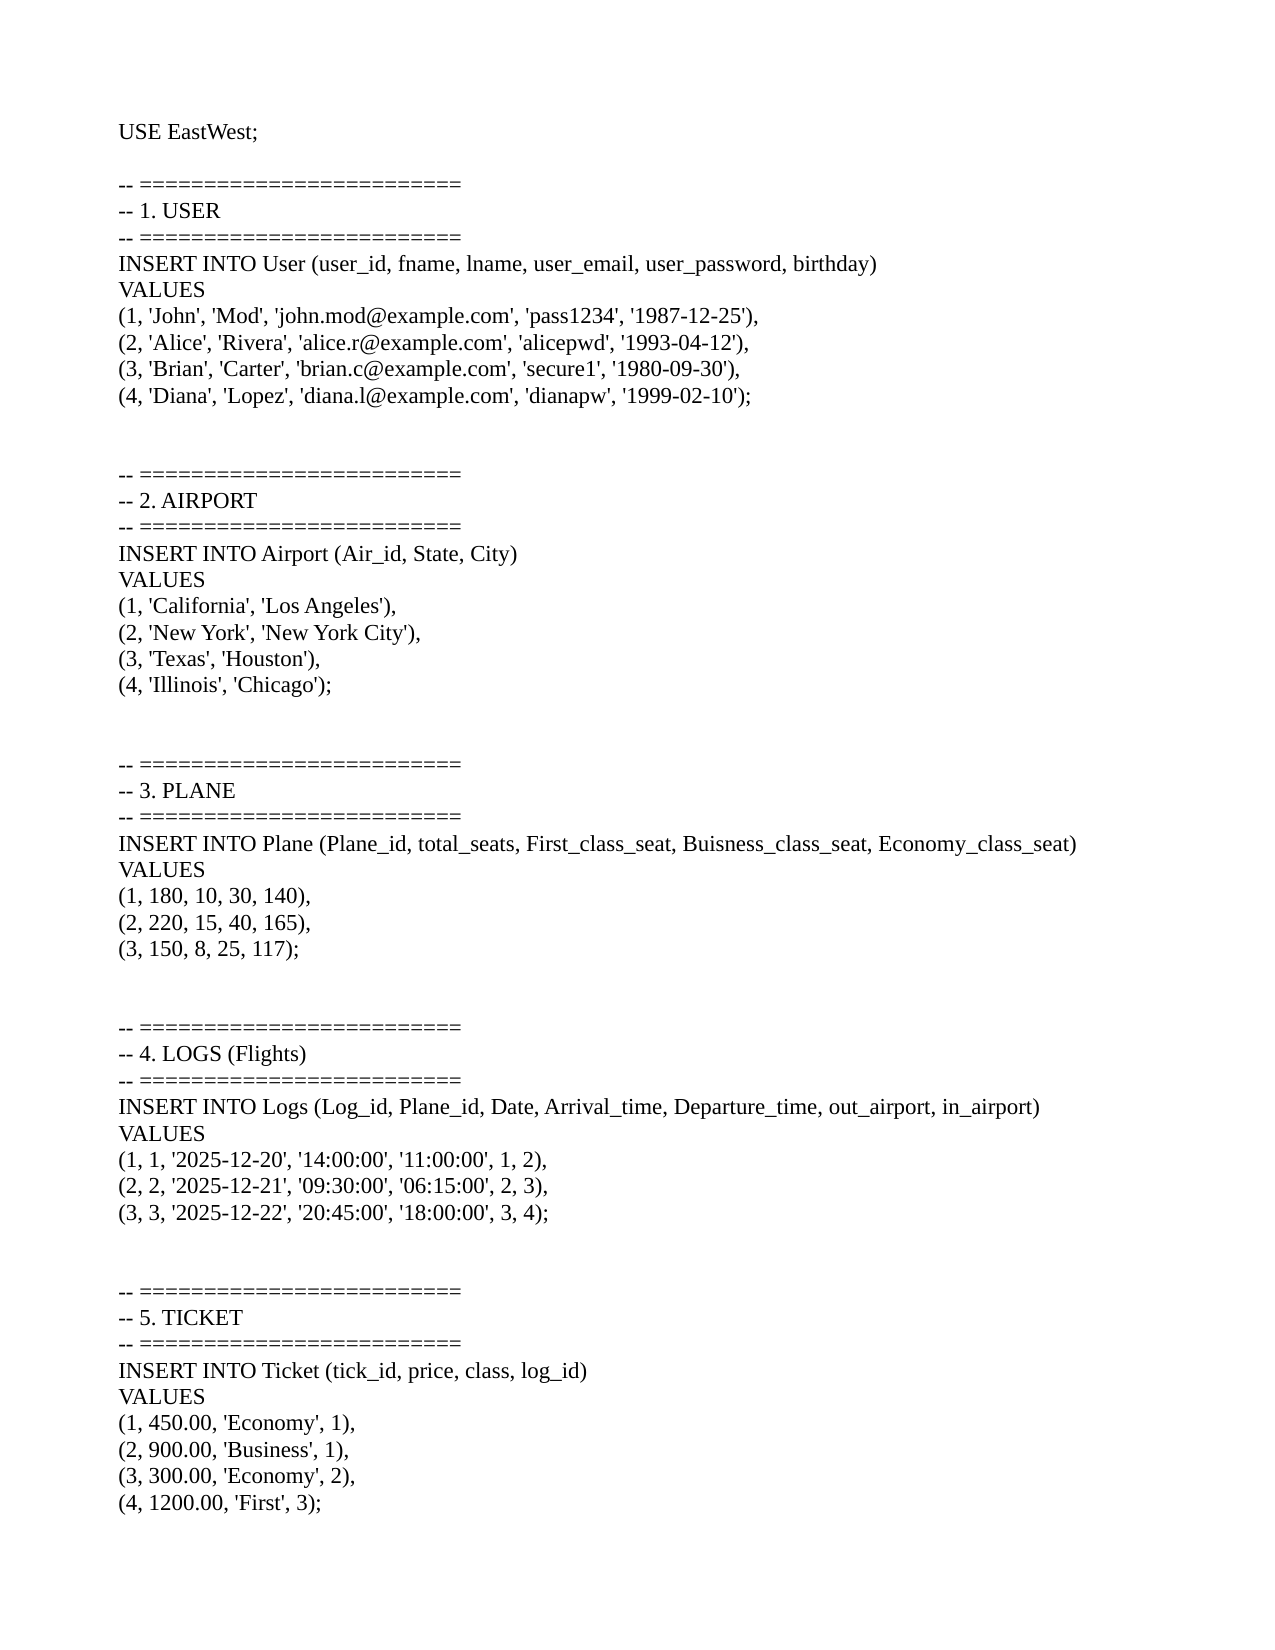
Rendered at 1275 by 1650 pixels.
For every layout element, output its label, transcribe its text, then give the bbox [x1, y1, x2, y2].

text -- ========================= [118, 461, 1157, 487]
text -- 1. USER [118, 197, 1157, 223]
text -- ========================= [118, 803, 1157, 830]
text VALUES [118, 566, 1157, 592]
text (2, 900.00, 'Business', 1), [118, 1436, 1157, 1462]
text (1, 450.00, 'Economy', 1), [118, 1409, 1157, 1436]
text (1, 180, 10, 30, 140), [118, 882, 1157, 909]
text VALUES [118, 1119, 1157, 1146]
text -- ========================= [118, 1278, 1157, 1304]
text INSERT INTO Ticket (tick_id, price, class, log_id) [118, 1357, 1157, 1383]
text VALUES [118, 276, 1157, 303]
text INSERT INTO User (user_id, fname, lname, user_email, user_password, birthday) [118, 250, 1157, 276]
text VALUES [118, 856, 1157, 882]
text -- 4. LOGS (Flights) [118, 1041, 1157, 1067]
text INSERT INTO Airport (Air_id, State, City) [118, 540, 1157, 566]
text INSERT INTO Logs (Log_id, Plane_id, Date, Arrival_time, Departure_time, out_airport, in_airport) [118, 1093, 1157, 1119]
text -- ========================= [118, 751, 1157, 777]
text (3, 300.00, 'Economy', 2), [118, 1462, 1157, 1488]
text (3, 150, 8, 25, 117); [118, 935, 1157, 961]
text -- ========================= [118, 1330, 1157, 1357]
text -- ========================= [118, 171, 1157, 197]
text -- 3. PLANE [118, 777, 1157, 803]
text -- 2. AIRPORT [118, 487, 1157, 513]
text -- ========================= [118, 1067, 1157, 1093]
text -- ========================= [118, 513, 1157, 540]
text (1, 1, '2025-12-20', '14:00:00', '11:00:00', 1, 2), [118, 1146, 1157, 1172]
text (3, 'Texas', 'Houston'), [118, 645, 1157, 672]
text (4, 1200.00, 'First', 3); [118, 1488, 1157, 1515]
text -- ========================= [118, 1014, 1157, 1041]
text VALUES [118, 1383, 1157, 1409]
text -- ========================= [118, 223, 1157, 250]
text USE EastWest; [118, 118, 1157, 144]
text (1, 'John', 'Mod', 'john.mod@example.com', 'pass1234', '1987-12-25'), [118, 303, 1157, 329]
text -- 5. TICKET [118, 1304, 1157, 1330]
text (4, 'Diana', 'Lopez', 'diana.l@example.com', 'dianapw', '1999-02-10'); [118, 382, 1157, 408]
text (2, 'Alice', 'Rivera', 'alice.r@example.com', 'alicepwd', '1993-04-12'), [118, 329, 1157, 355]
text (1, 'California', 'Los Angeles'), [118, 592, 1157, 619]
text (2, 'New York', 'New York City'), [118, 619, 1157, 645]
text (2, 2, '2025-12-21', '09:30:00', '06:15:00', 2, 3), [118, 1172, 1157, 1199]
text (2, 220, 15, 40, 165), [118, 909, 1157, 935]
text (4, 'Illinois', 'Chicago'); [118, 672, 1157, 698]
text INSERT INTO Plane (Plane_id, total_seats, First_class_seat, Buisness_class_seat, Economy_class_seat) [118, 830, 1157, 856]
text (3, 'Brian', 'Carter', 'brian.c@example.com', 'secure1', '1980-09-30'), [118, 355, 1157, 382]
text (3, 3, '2025-12-22', '20:45:00', '18:00:00', 3, 4); [118, 1199, 1157, 1225]
